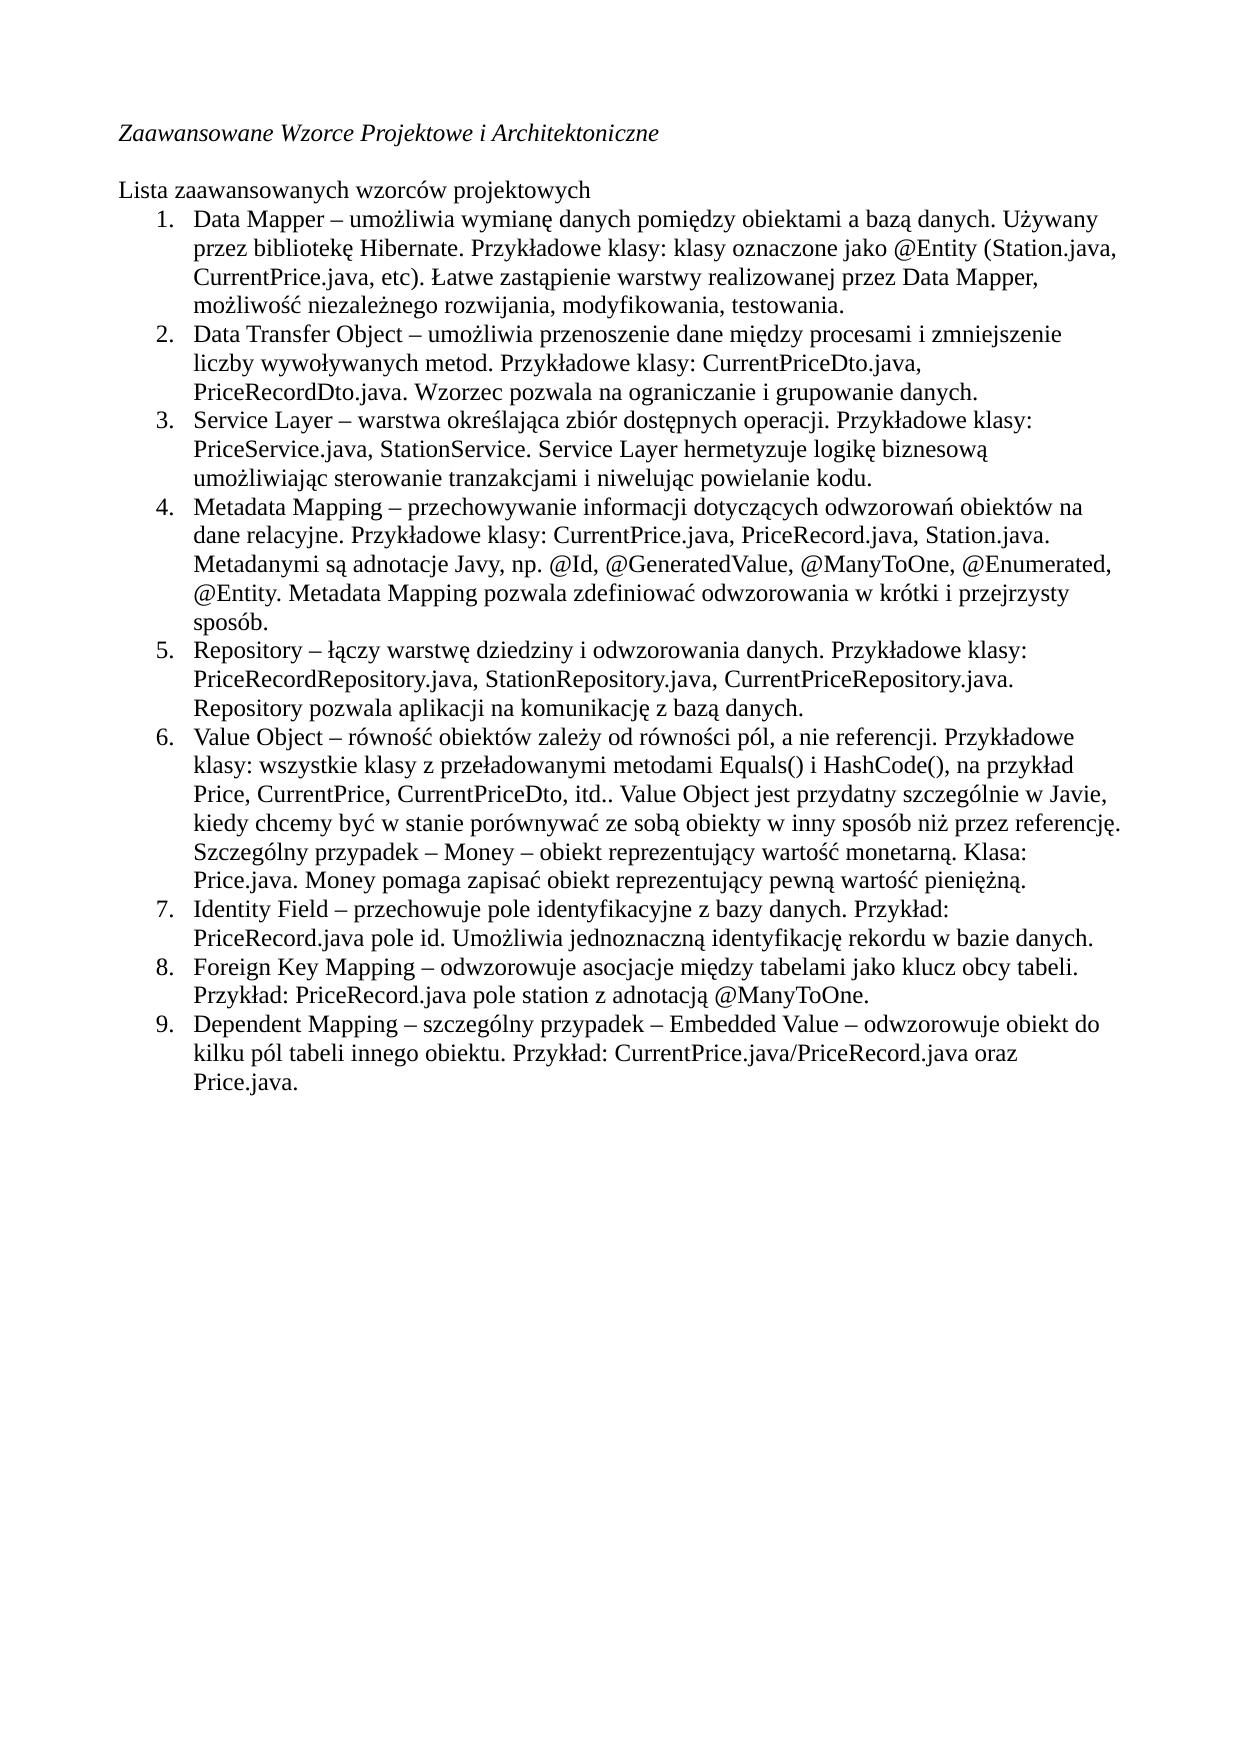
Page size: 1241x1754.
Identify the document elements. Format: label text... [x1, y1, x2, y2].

list Identity Field – przechowuje pole identyfikacyjne z bazy danych. Przykład: PriceRecord.java pole id. Umożliwia jednoznaczną identyfikację rekordu w bazie danych. [156, 894, 1122, 952]
list Value Object – równość obiektów zależy od równości pól, a nie referencji. Przykładowe klasy: wszystkie klasy z przeładowanymi metodami Equals() i HashCode(), na przykład Price, CurrentPrice, CurrentPriceDto, itd.. Value Object jest przydatny szczególnie w Javie, kiedy chcemy być w stanie porównywać ze sobą obiekty w inny sposób niż przez referencję. Szczególny przypadek – Money – obiekt reprezentujący wartość monetarną. Klasa: Price.java. Money pomaga zapisać obiekt reprezentujący pewną wartość pieniężną. [156, 722, 1122, 894]
list Dependent Mapping – szczególny przypadek – Embedded Value – odwzorowuje obiekt do kilku pól tabeli innego obiektu. Przykład: CurrentPrice.java/PriceRecord.java oraz Price.java. [156, 1009, 1122, 1096]
text Lista zaawansowanych wzorców projektowych [118, 176, 1122, 204]
list Foreign Key Mapping – odwzorowuje asocjacje między tabelami jako klucz obcy tabeli. Przykład: PriceRecord.java pole station z adnotacją @ManyToOne. [156, 952, 1122, 1009]
list Repository – łączy warstwę dziedziny i odwzorowania danych. Przykładowe klasy: PriceRecordRepository.java, StationRepository.java, CurrentPriceRepository.java. Repository pozwala aplikacji na komunikację z bazą danych. [156, 636, 1122, 722]
list Data Mapper – umożliwia wymianę danych pomiędzy obiektami a bazą danych. Używany przez bibliotekę Hibernate. Przykładowe klasy: klasy oznaczone jako @Entity (Station.java, CurrentPrice.java, etc). Łatwe zastąpienie warstwy realizowanej przez Data Mapper, możliwość niezależnego rozwijania, modyfikowania, testowania. [156, 204, 1122, 319]
text Zaawansowane Wzorce Projektowe i Architektoniczne [118, 118, 1122, 147]
list Data Transfer Object – umożliwia przenoszenie dane między procesami i zmniejszenie liczby wywoływanych metod. Przykładowe klasy: CurrentPriceDto.java, PriceRecordDto.java. Wzorzec pozwala na ograniczanie i grupowanie danych. [156, 319, 1122, 406]
list Service Layer – warstwa określająca zbiór dostępnych operacji. Przykładowe klasy: PriceService.java, StationService. Service Layer hermetyzuje logikę biznesową umożliwiając sterowanie tranzakcjami i niwelując powielanie kodu. [156, 406, 1122, 492]
list Metadata Mapping – przechowywanie informacji dotyczących odwzorowań obiektów na dane relacyjne. Przykładowe klasy: CurrentPrice.java, PriceRecord.java, Station.java. Metadanymi są adnotacje Javy, np. @Id, @GeneratedValue, @ManyToOne, @Enumerated, @Entity. Metadata Mapping pozwala zdefiniować odwzorowania w krótki i przejrzysty sposób. [156, 492, 1122, 636]
